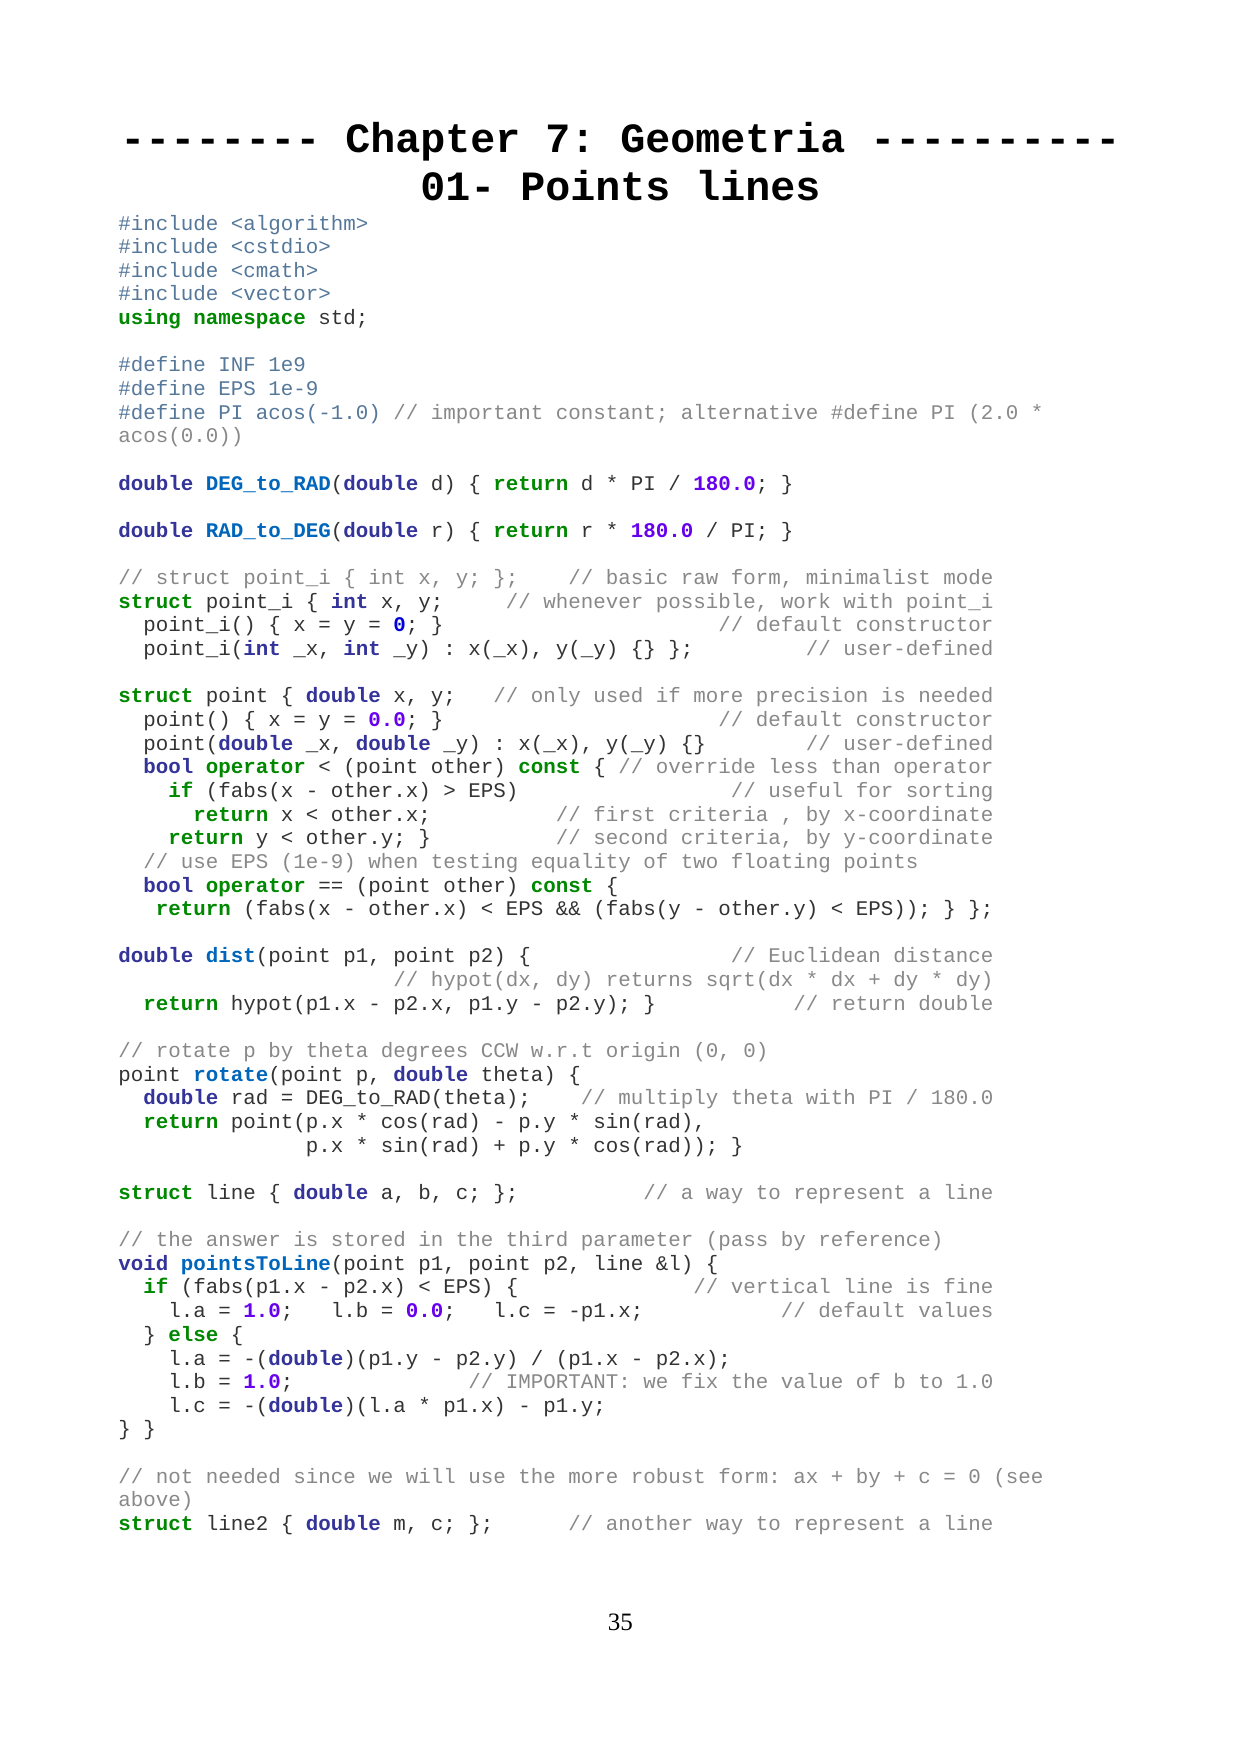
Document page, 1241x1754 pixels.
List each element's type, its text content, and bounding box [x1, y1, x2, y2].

text // use EPS (1e-9) when testing equality of two floating points [118, 851, 1122, 874]
text point_i() { x = y = 0; } // default constructor [118, 614, 1122, 638]
text // not needed since we will use the more robust form: ax + by + c = 0 (see above) [118, 1466, 1122, 1513]
text struct point { double x, y; // only used if more precision is needed [118, 685, 1122, 709]
text return hypot(p1.x - p2.x, p1.y - p2.y); } // return double [118, 993, 1122, 1016]
text using namespace std; [118, 307, 1122, 331]
text l.a = 1.0; l.b = 0.0; l.c = -p1.x; // default values [118, 1300, 1122, 1324]
text return x < other.x; // first criteria , by x-coordinate [118, 804, 1122, 827]
text } else { [118, 1324, 1122, 1347]
text double rad = DEG_to_RAD(theta); // multiply theta with PI / 180.0 [118, 1087, 1122, 1111]
text -------- Chapter 7: Geometria ---------- [118, 118, 1122, 165]
text // rotate p by theta degrees CCW w.r.t origin (0, 0) [118, 1040, 1122, 1064]
text point(double _x, double _y) : x(_x), y(_y) {} // user-defined [118, 733, 1122, 756]
text #define INF 1e9 [118, 354, 1122, 378]
text bool operator < (point other) const { // override less than operator [118, 756, 1122, 780]
text return y < other.y; } // second criteria, by y-coordinate [118, 827, 1122, 851]
text 01- Points lines [118, 165, 1122, 212]
text // struct point_i { int x, y; }; // basic raw form, minimalist mode [118, 567, 1122, 591]
text } } [118, 1418, 1122, 1442]
text #include <algorithm> [118, 212, 1122, 236]
text double dist(point p1, point p2) { // Euclidean distance [118, 946, 1122, 969]
text // the answer is stored in the third parameter (pass by reference) [118, 1229, 1122, 1253]
text struct line2 { double m, c; }; // another way to represent a line [118, 1513, 1122, 1537]
text void pointsToLine(point p1, point p2, line &l) { [118, 1253, 1122, 1277]
text bool operator == (point other) const { [118, 874, 1122, 898]
text p.x * sin(rad) + p.y * cos(rad)); } [118, 1135, 1122, 1158]
text l.a = -(double)(p1.y - p2.y) / (p1.x - p2.x); [118, 1347, 1122, 1371]
text return (fabs(x - other.x) < EPS && (fabs(y - other.y) < EPS)); } }; [118, 898, 1122, 922]
text #include <vector> [118, 283, 1122, 307]
text point rotate(point p, double theta) { [118, 1064, 1122, 1087]
text point() { x = y = 0.0; } // default constructor [118, 709, 1122, 733]
text double RAD_to_DEG(double r) { return r * 180.0 / PI; } [118, 520, 1122, 543]
text struct line { double a, b, c; }; // a way to represent a line [118, 1182, 1122, 1206]
text #define PI acos(-1.0) // important constant; alternative #define PI (2.0 * acos(0.0)) [118, 402, 1122, 449]
text l.b = 1.0; // IMPORTANT: we fix the value of b to 1.0 [118, 1371, 1122, 1395]
text #define EPS 1e-9 [118, 378, 1122, 402]
text return point(p.x * cos(rad) - p.y * sin(rad), [118, 1111, 1122, 1135]
text if (fabs(x - other.x) > EPS) // useful for sorting [118, 780, 1122, 804]
text #include <cstdio> [118, 236, 1122, 260]
text double DEG_to_RAD(double d) { return d * PI / 180.0; } [118, 473, 1122, 496]
text l.c = -(double)(l.a * p1.x) - p1.y; [118, 1395, 1122, 1418]
text // hypot(dx, dy) returns sqrt(dx * dx + dy * dy) [118, 969, 1122, 993]
text #include <cmath> [118, 260, 1122, 283]
text if (fabs(p1.x - p2.x) < EPS) { // vertical line is fine [118, 1277, 1122, 1300]
text point_i(int _x, int _y) : x(_x), y(_y) {} }; // user-defined [118, 638, 1122, 662]
text struct point_i { int x, y; // whenever possible, work with point_i [118, 591, 1122, 614]
